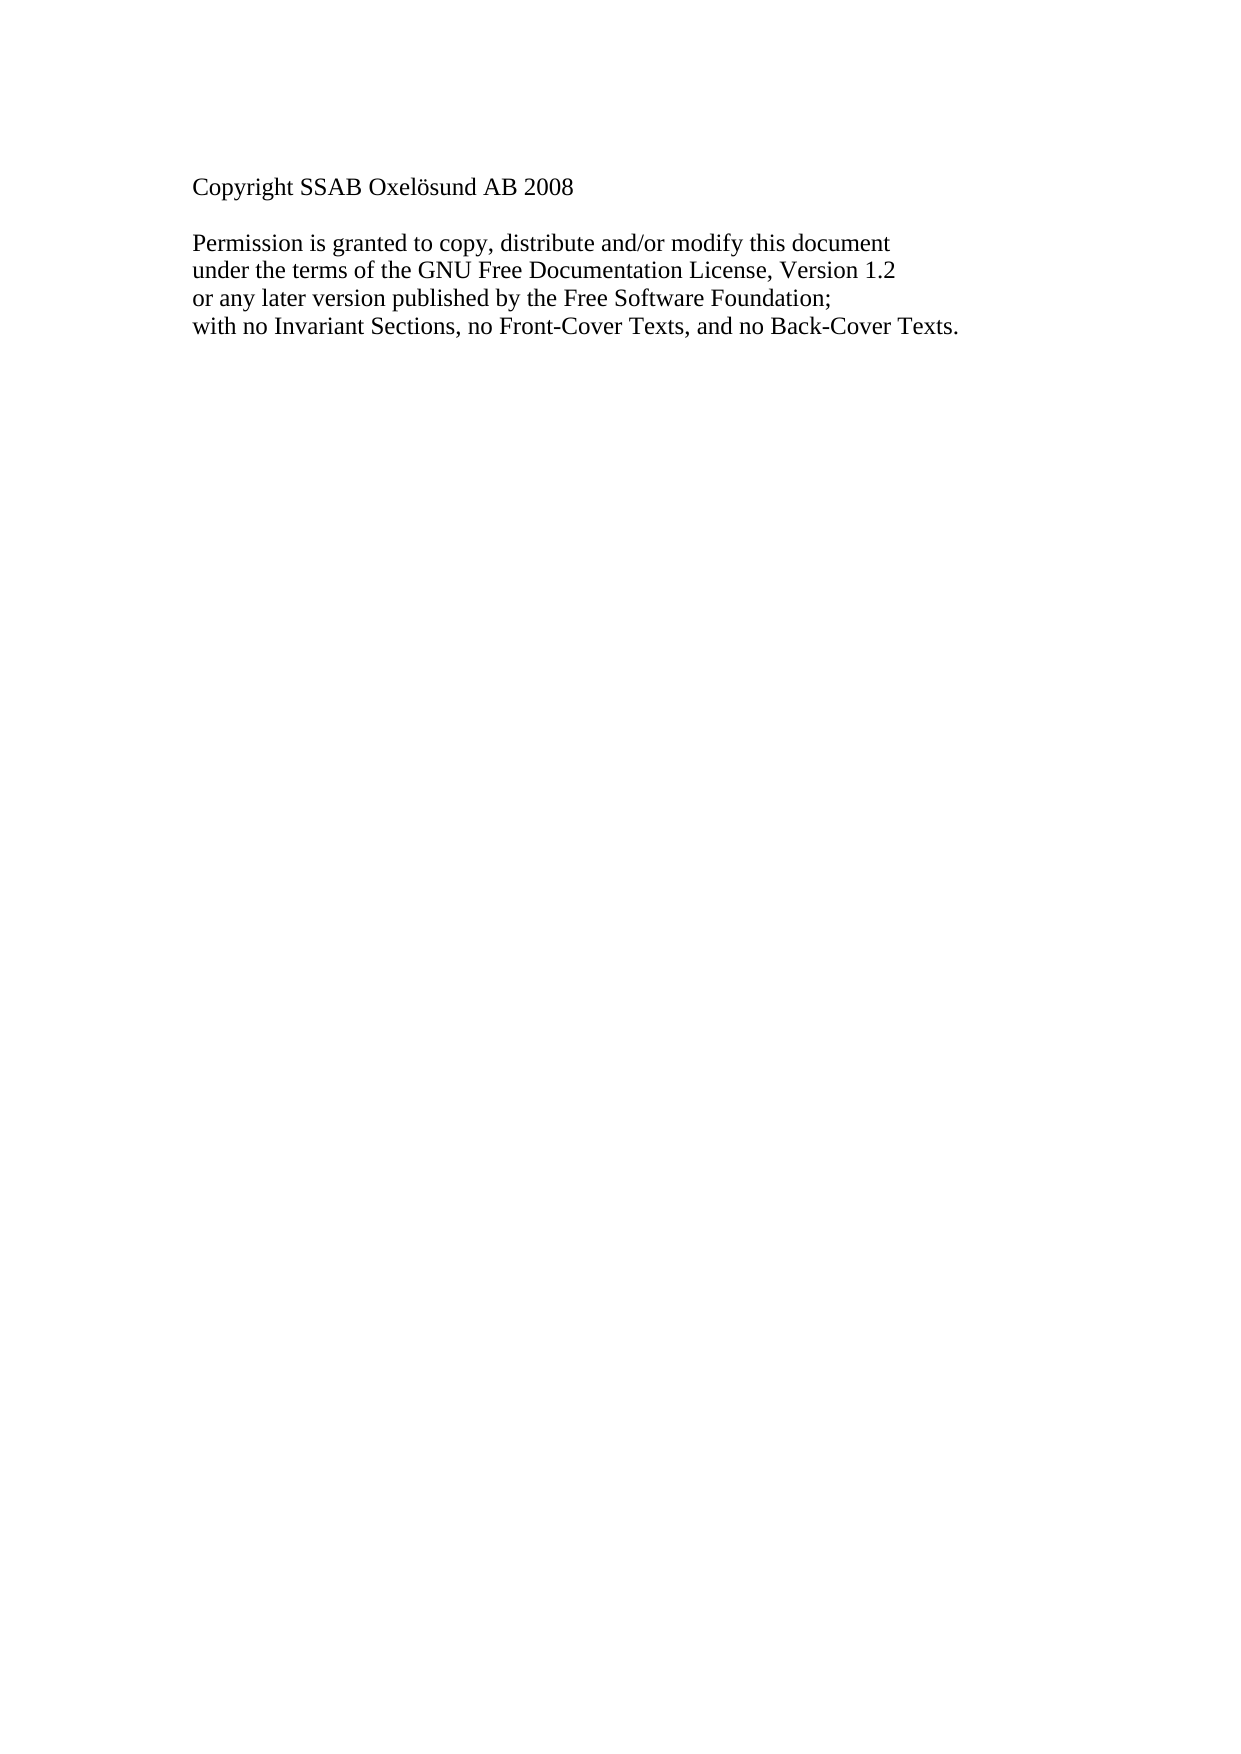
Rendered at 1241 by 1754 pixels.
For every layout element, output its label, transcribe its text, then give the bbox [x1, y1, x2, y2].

text Copyright SSAB Oxelösund AB 2008 [118, 173, 1122, 201]
text Permission is granted to copy, distribute and/or modify this document [118, 229, 1122, 257]
text with no Invariant Sections, no Front-Cover Texts, and no Back-Cover Texts. [118, 312, 1122, 340]
text or any later version published by the Free Software Foundation; [118, 284, 1122, 312]
text under the terms of the GNU Free Documentation License, Version 1.2 [118, 257, 1122, 284]
